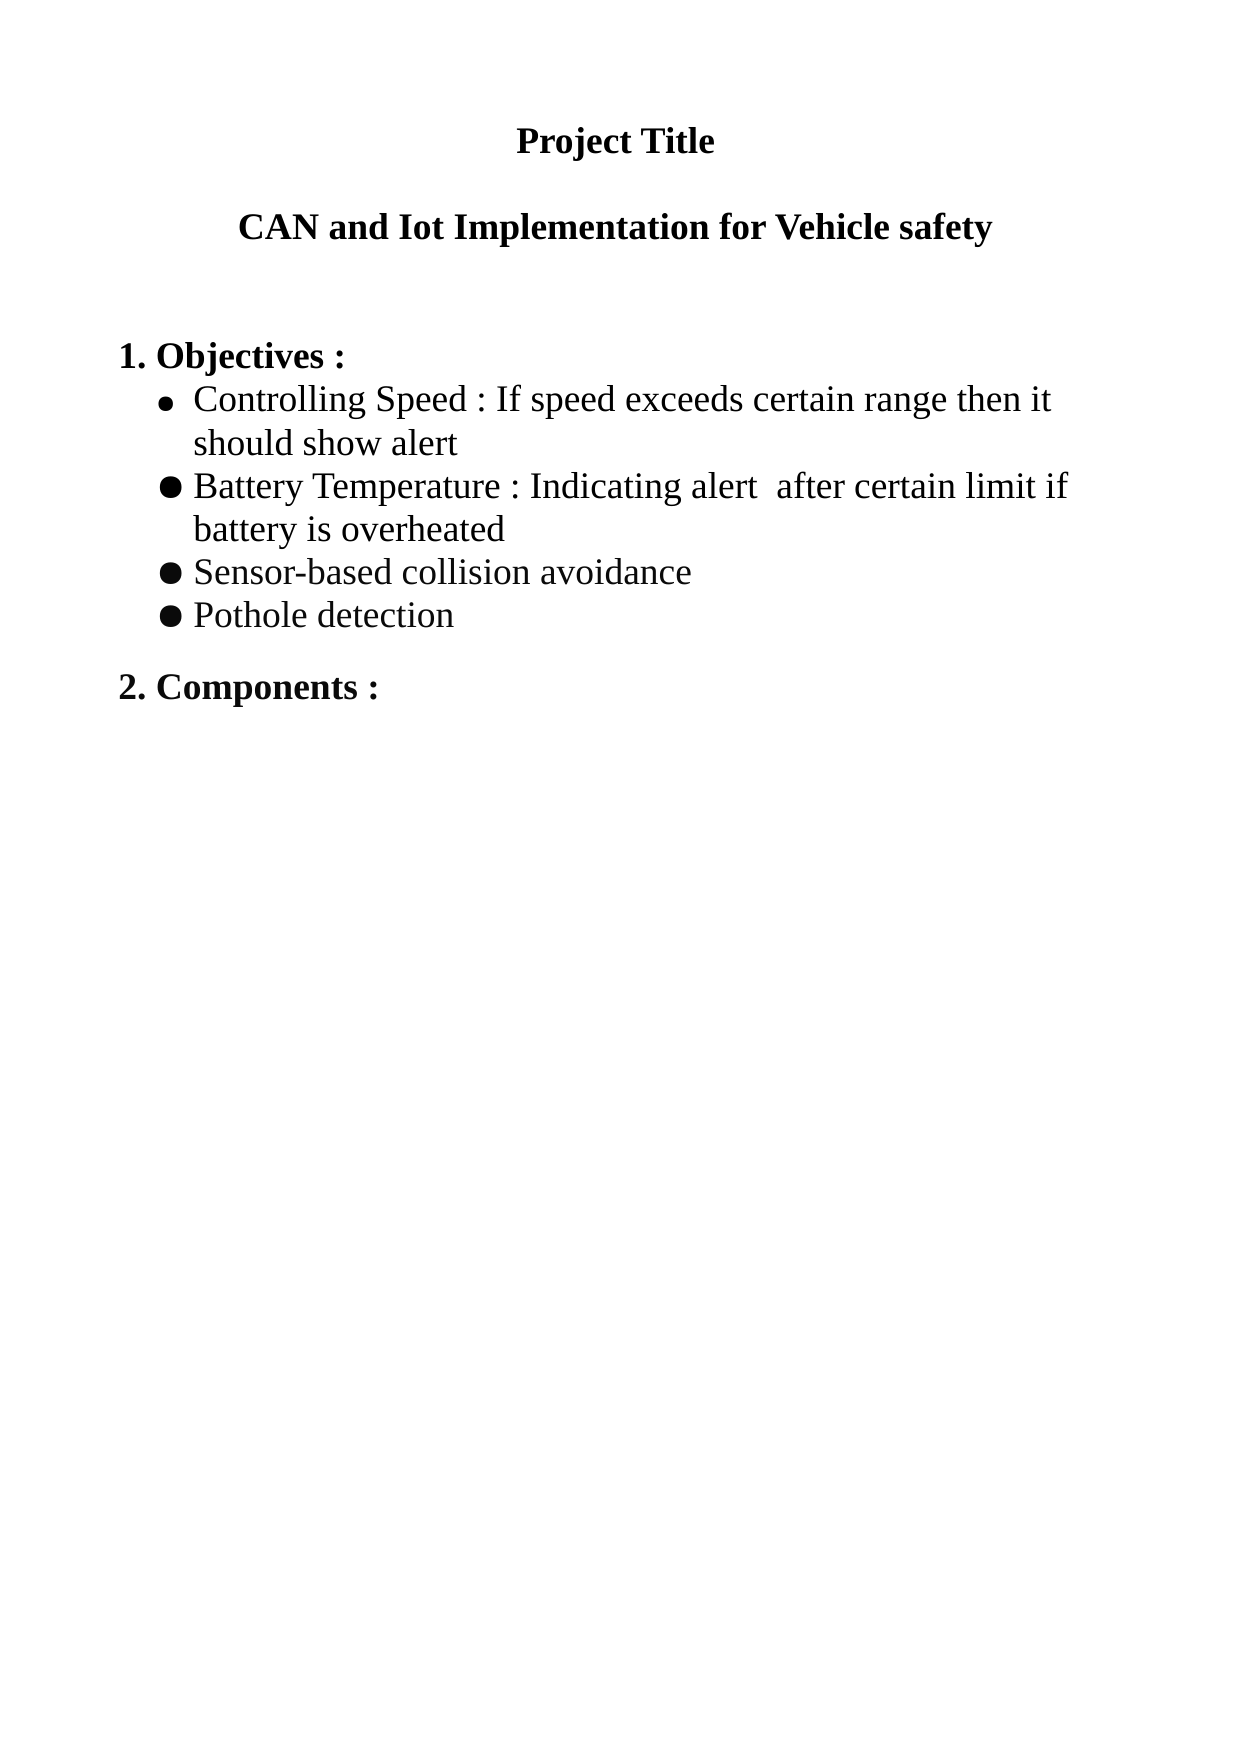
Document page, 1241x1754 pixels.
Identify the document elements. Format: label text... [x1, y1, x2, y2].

list Sensor-based collision avoidance [156, 549, 1122, 592]
text 1. Objectives : [118, 334, 1122, 377]
list Controlling Speed : If speed exceeds certain range then it should show alert [156, 377, 1122, 463]
list Battery Temperature : Indicating alert after certain limit if battery is overheated [156, 463, 1122, 549]
text CAN and Iot Implementation for Vehicle safety [118, 204, 1122, 247]
text 2. Components : [118, 664, 1122, 707]
text Project Title [118, 118, 1122, 161]
list Pothole detection [156, 592, 1122, 636]
